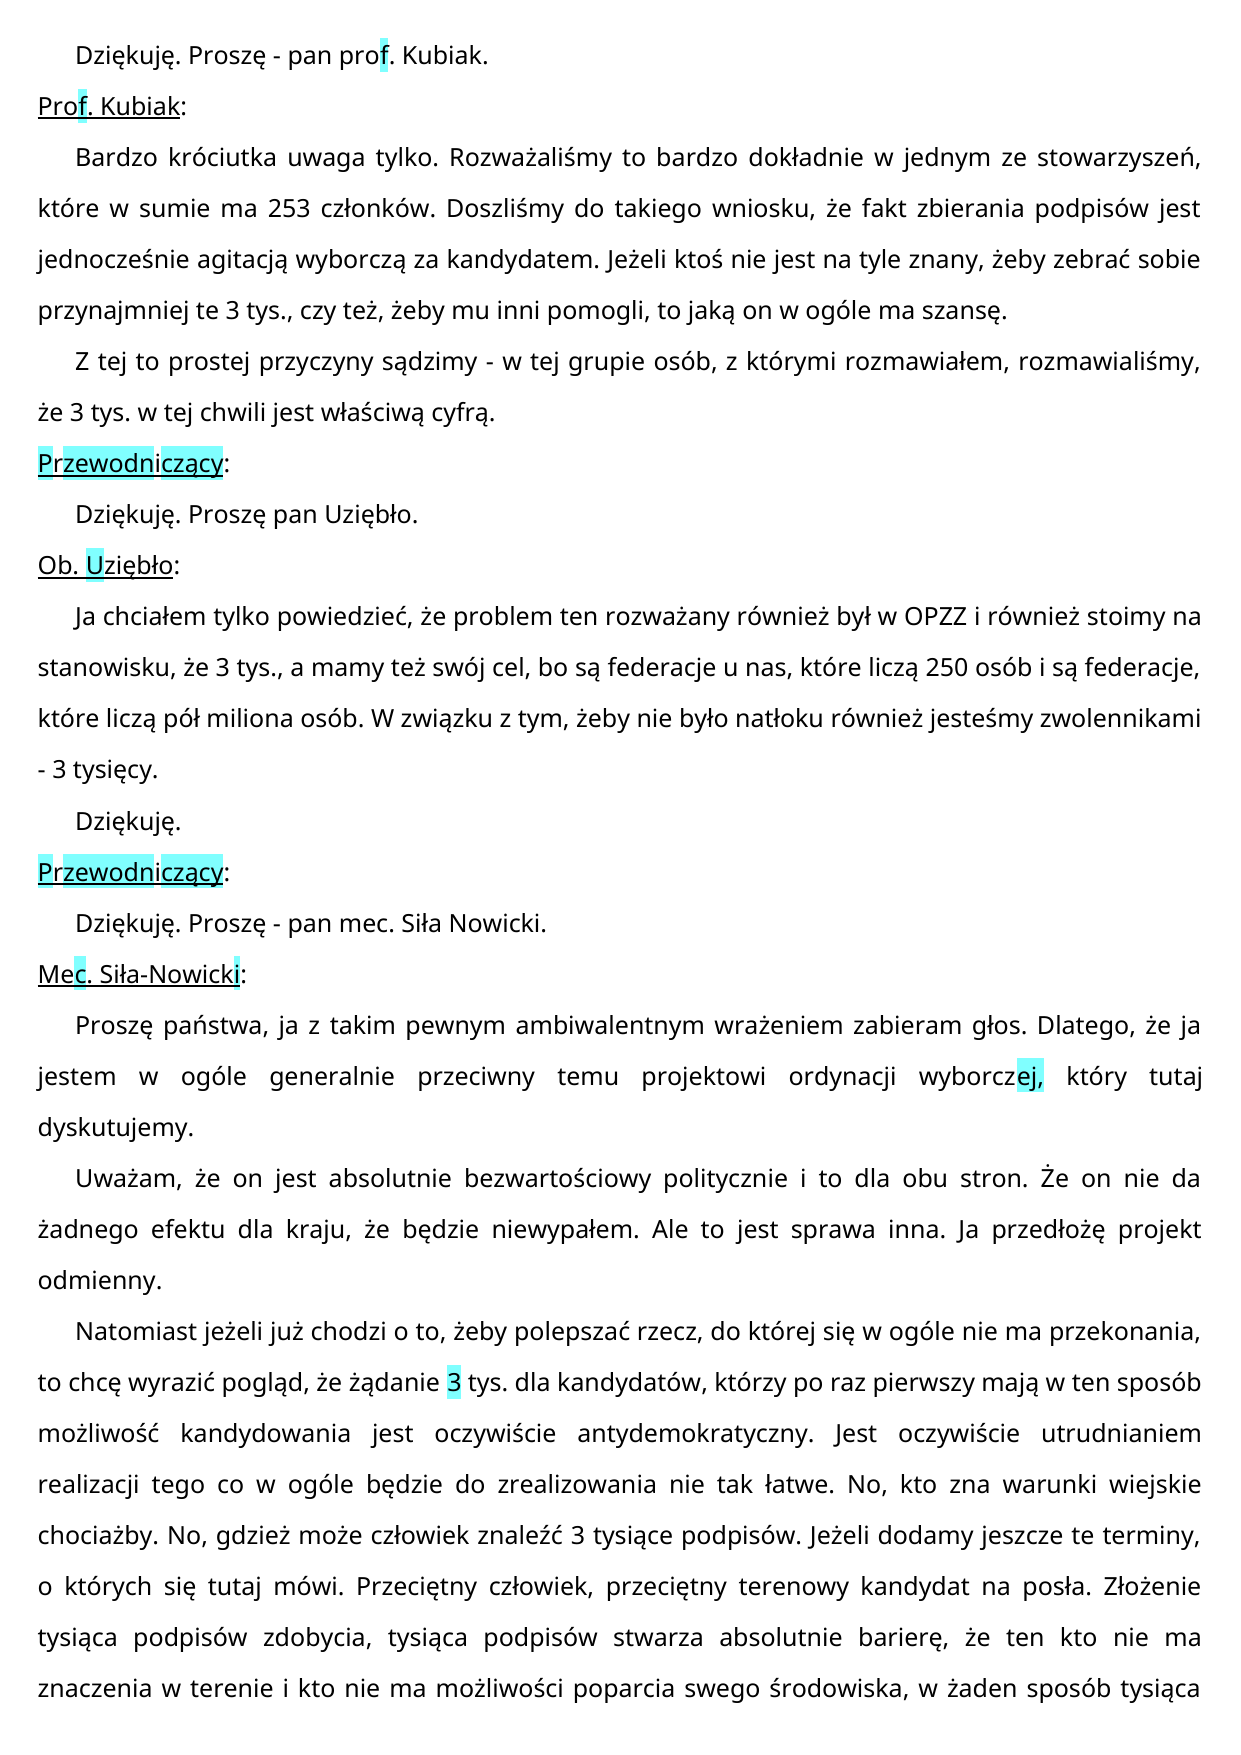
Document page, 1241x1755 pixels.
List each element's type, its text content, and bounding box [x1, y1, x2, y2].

text Mec. Siła-Nowicki: [37, 956, 1203, 990]
text Ja chciałem tylko powiedzieć, że problem ten rozważany również był w OPZZ i również stoimy na stanowisku, że 3 tys., a mamy też swój cel, bo są federacje u nas, które liczą 250 osób i są federacje, które liczą pół miliona osób. W związku z tym, żeby nie było natłoku również jesteśmy zwolennikami - 3 tysięcy. [37, 599, 1203, 786]
text Prof. Kubiak: [37, 88, 1203, 123]
text Przewodniczący: [37, 854, 1203, 888]
text Z tej to prostej przyczyny sądzimy - w tej grupie osób, z którymi rozmawiałem, rozmawialiśmy, że 3 tys. w tej chwili jest właściwą cyfrą. [37, 344, 1203, 429]
text Proszę państwa, ja z takim pewnym ambiwalentnym wrażeniem zabieram głos. Dlatego, że ja jestem w ogóle generalnie przeciwny temu projektowi ordynacji wyborczej, który tutaj dyskutujemy. [37, 1007, 1203, 1143]
text Uważam, że on jest absolutnie bezwartościowy politycznie i to dla obu stron. Że on nie da żadnego efektu dla kraju, że będzie niewypałem. Ale to jest sprawa inna. Ja przedłożę projekt odmienny. [37, 1160, 1203, 1297]
text Dziękuję. [37, 803, 1203, 837]
text Dziękuję. Proszę pan Uziębło. [37, 497, 1203, 531]
text Dziękuję. Proszę - pan mec. Siła Nowicki. [37, 905, 1203, 939]
text Natomiast jeżeli już chodzi o to, żeby polepszać rzecz, do której się w ogóle nie ma przekonania, to chcę wyrazić pogląd, że żądanie 3 tys. dla kandydatów, którzy po raz pierwszy mają w ten sposób możliwość kandydowania jest oczywiście antydemokratyczny. Jest oczywiście utrudnianiem realizacji tego co w ogóle będzie do zrealizowania nie tak łatwe. No, kto zna warunki wiejskie chociażby. No, gdzież może człowiek znaleźć 3 tysiące podpisów. Jeżeli dodamy jeszcze te terminy, o których się tutaj mówi. Przeciętny człowiek, przeciętny terenowy kandydat na posła. Złożenie tysiąca podpisów zdobycia, tysiąca podpisów stwarza absolutnie barierę, że ten kto nie ma znaczenia w terenie i kto nie ma możliwości poparcia swego środowiska, w żaden sposób tysiąca [37, 1313, 1203, 1705]
text Bardzo króciutka uwaga tylko. Rozważaliśmy to bardzo dokładnie w jednym ze stowarzyszeń, które w sumie ma 253 członków. Doszliśmy do takiego wniosku, że fakt zbierania podpisów jest jednocześnie agitacją wyborczą za kandydatem. Jeżeli ktoś nie jest na tyle znany, żeby zebrać sobie przynajmniej te 3 tys., czy też, żeby mu inni pomogli, to jaką on w ogóle ma szansę. [37, 139, 1203, 327]
text Dziękuję. Proszę - pan prof. Kubiak. [37, 37, 1203, 72]
text Przewodniczący: [37, 446, 1203, 480]
text Ob. Uziębło: [37, 548, 1203, 582]
